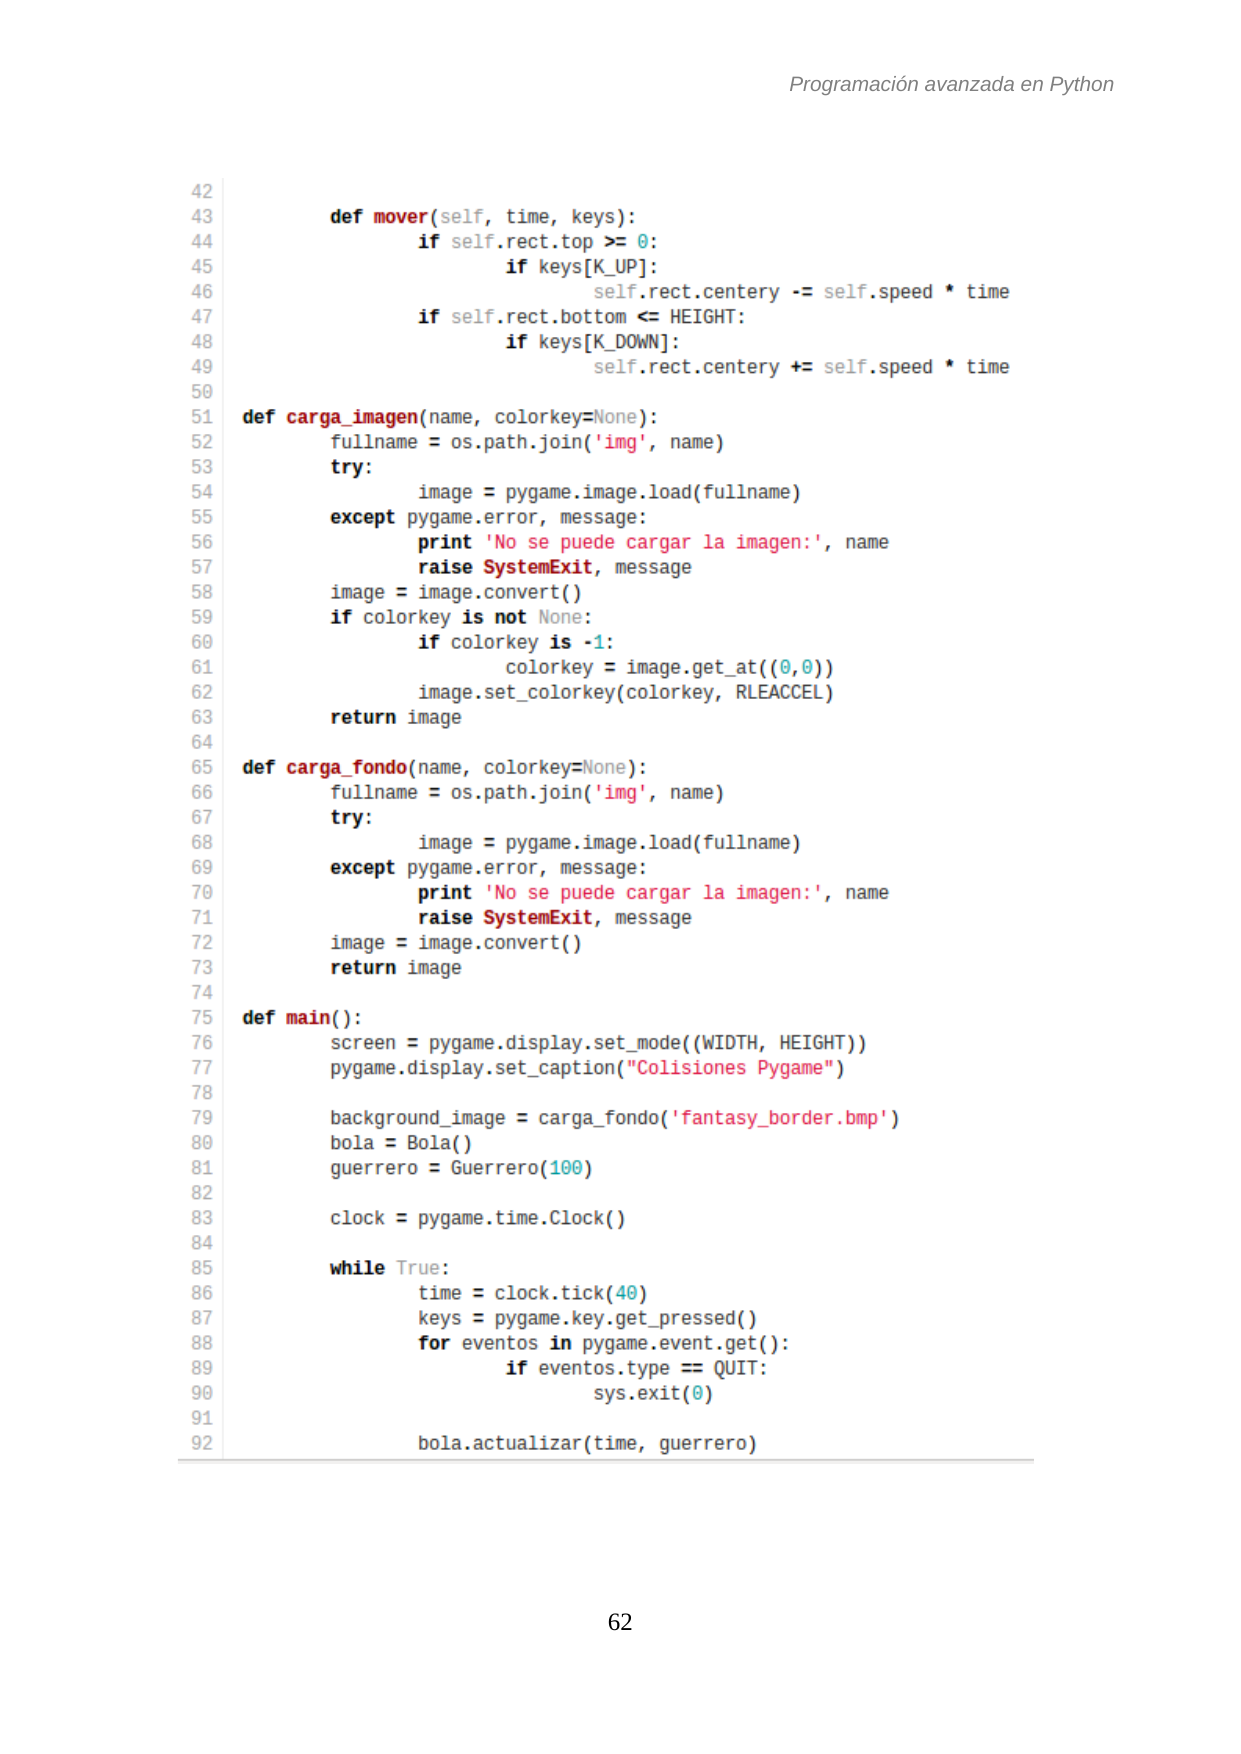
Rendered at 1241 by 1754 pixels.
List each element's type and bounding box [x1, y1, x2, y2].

picture [177, 178, 1034, 1464]
